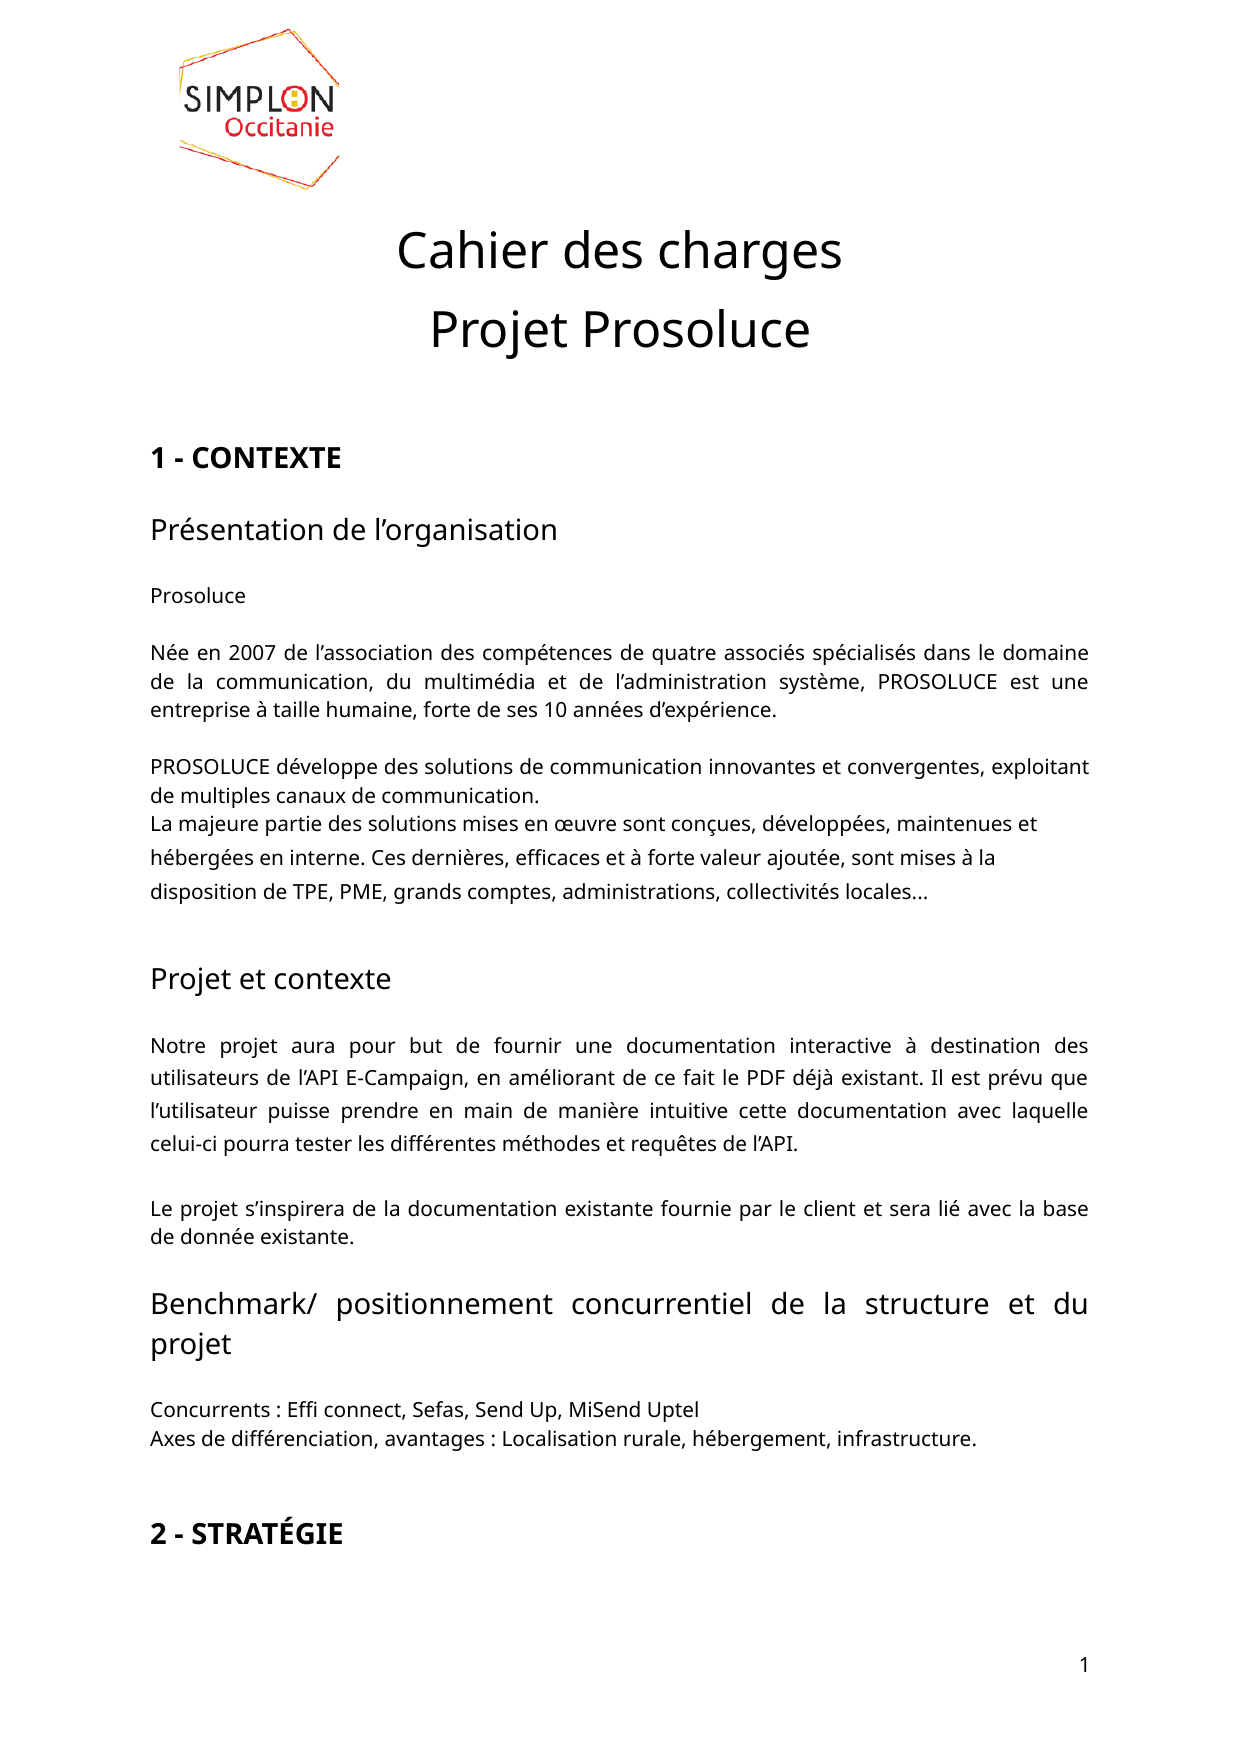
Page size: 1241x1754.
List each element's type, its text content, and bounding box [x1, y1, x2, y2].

subtitle Présentation de l’organisation [150, 509, 1090, 549]
subtitle Projet et contexte [150, 958, 1090, 998]
subtitle 1 - CONTEXTE [150, 437, 1090, 477]
text Née en 2007 de l’association des compétences de quatre associés spécialisés dans le domaine de la communication, du multimédia et de l’administration système, PROSOLUCE est une entreprise à taille humaine, forte de ses 10 années d’expérience. [150, 638, 1090, 724]
text PROSOLUCE développe des solutions de communication innovantes et convergentes, exploitant de multiples canaux de communication. [150, 752, 1090, 809]
picture [179, 29, 340, 190]
subtitle 2 - STRATÉGIE [150, 1513, 1090, 1553]
text Cahier des charges [150, 215, 1090, 283]
text Notre projet aura pour but de fournir une documentation interactive à destination des utilisateurs de l’API E-Campaign, en améliorant de ce fait le PDF déjà existant. Il est prévu que l’utilisateur puisse prendre en main de manière intuitive cette documentation avec laquelle celui-ci pourra tester les différentes méthodes et requêtes de l’API. [150, 1031, 1090, 1157]
text Concurrents : Effi connect, Sefas, Send Up, MiSend Uptel [150, 1395, 1090, 1424]
text La majeure partie des solutions mises en œuvre sont conçues, développées, maintenues et hébergées en interne. Ces dernières, efficaces et à forte valeur ajoutée, sont mises à la disposition de TPE, PME, grands comptes, administrations, collectivités locales... [150, 809, 1090, 906]
text Axes de différenciation, avantages : Localisation rurale, hébergement, infrastructure. [150, 1424, 1090, 1452]
text Le projet s’inspirera de la documentation existante fournie par le client et sera lié avec la base de donnée existante. [150, 1194, 1090, 1251]
subtitle Benchmark/ positionnement concurrentiel de la structure et du projet [150, 1283, 1090, 1363]
text Prosoluce [150, 582, 1090, 610]
text Projet Prosoluce [150, 293, 1090, 362]
